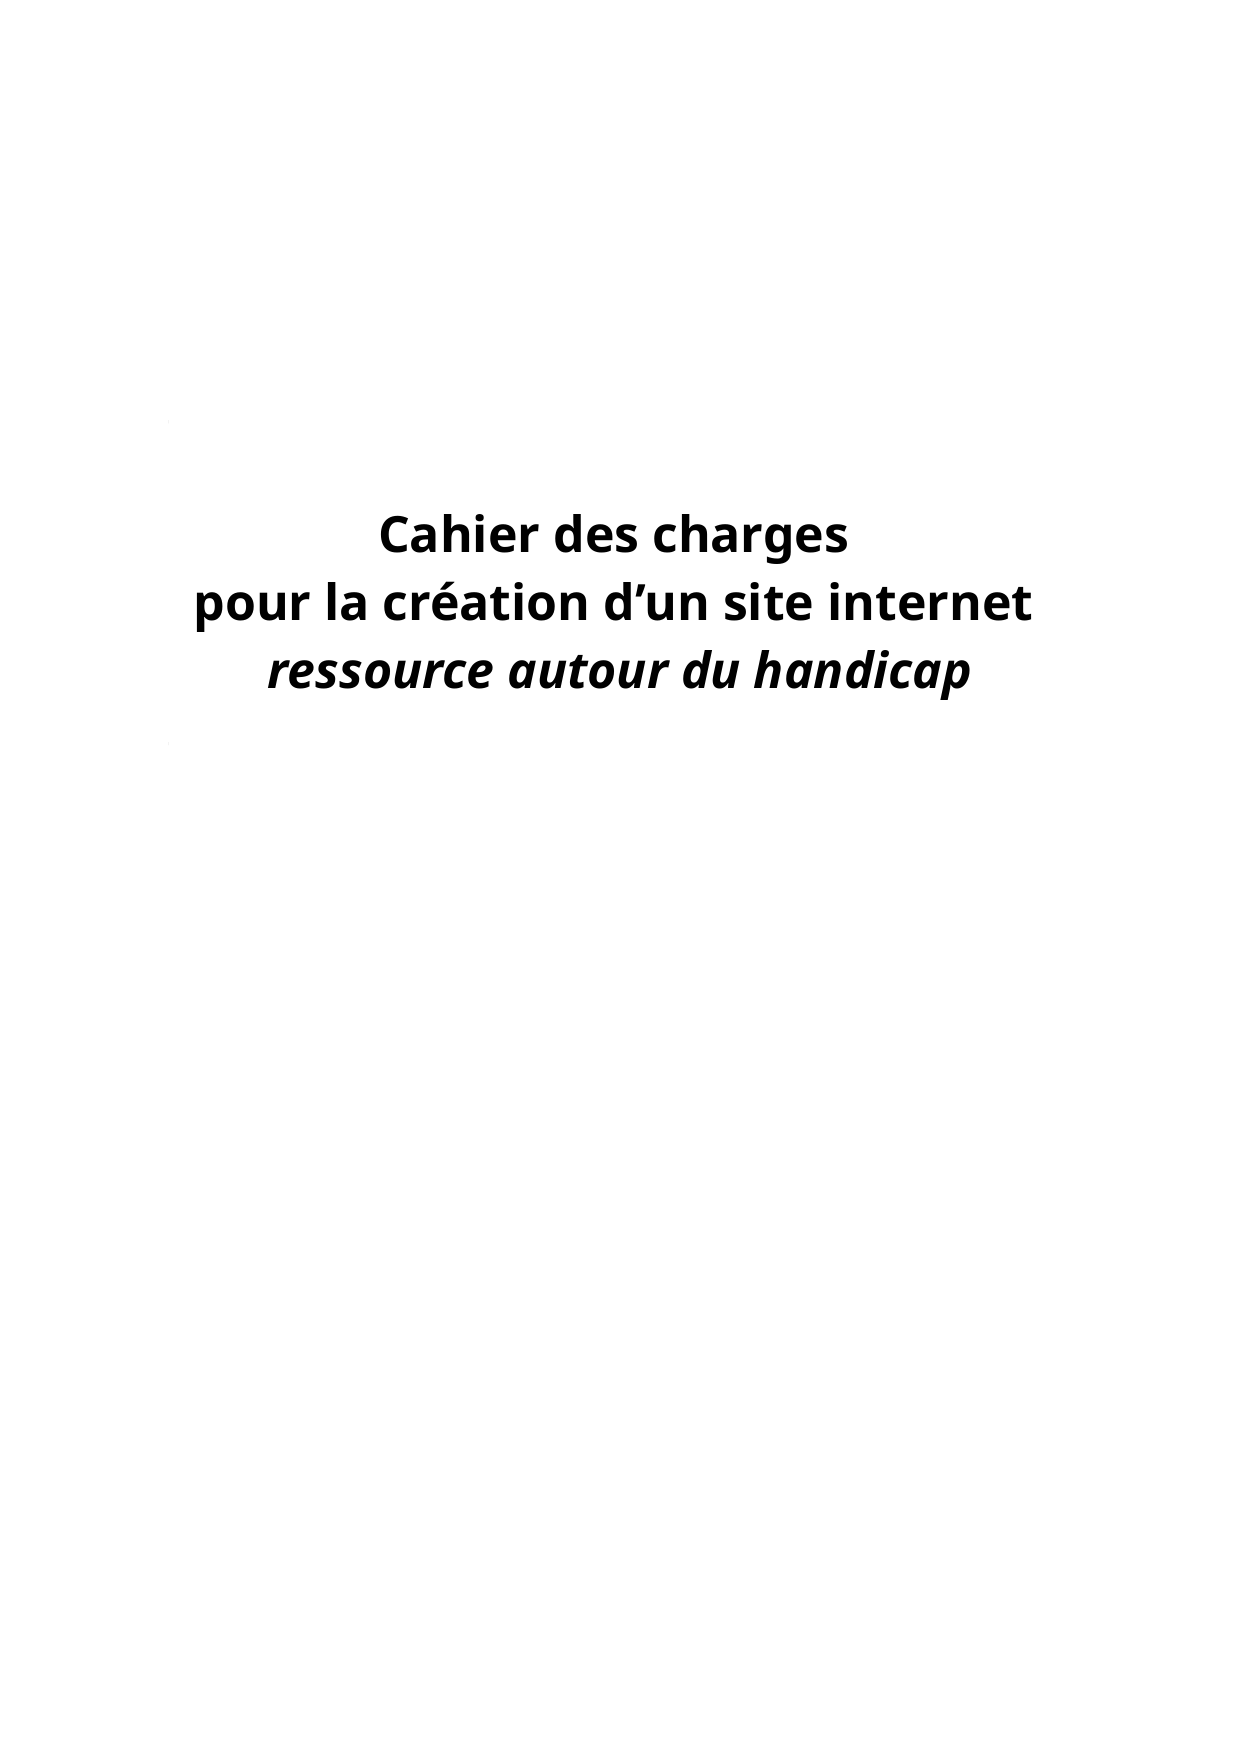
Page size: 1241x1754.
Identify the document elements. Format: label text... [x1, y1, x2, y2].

title pour la création d’un site internet [150, 567, 1090, 635]
title Cahier des charges [150, 498, 1090, 567]
title ressource autour du handicap [150, 635, 1090, 703]
